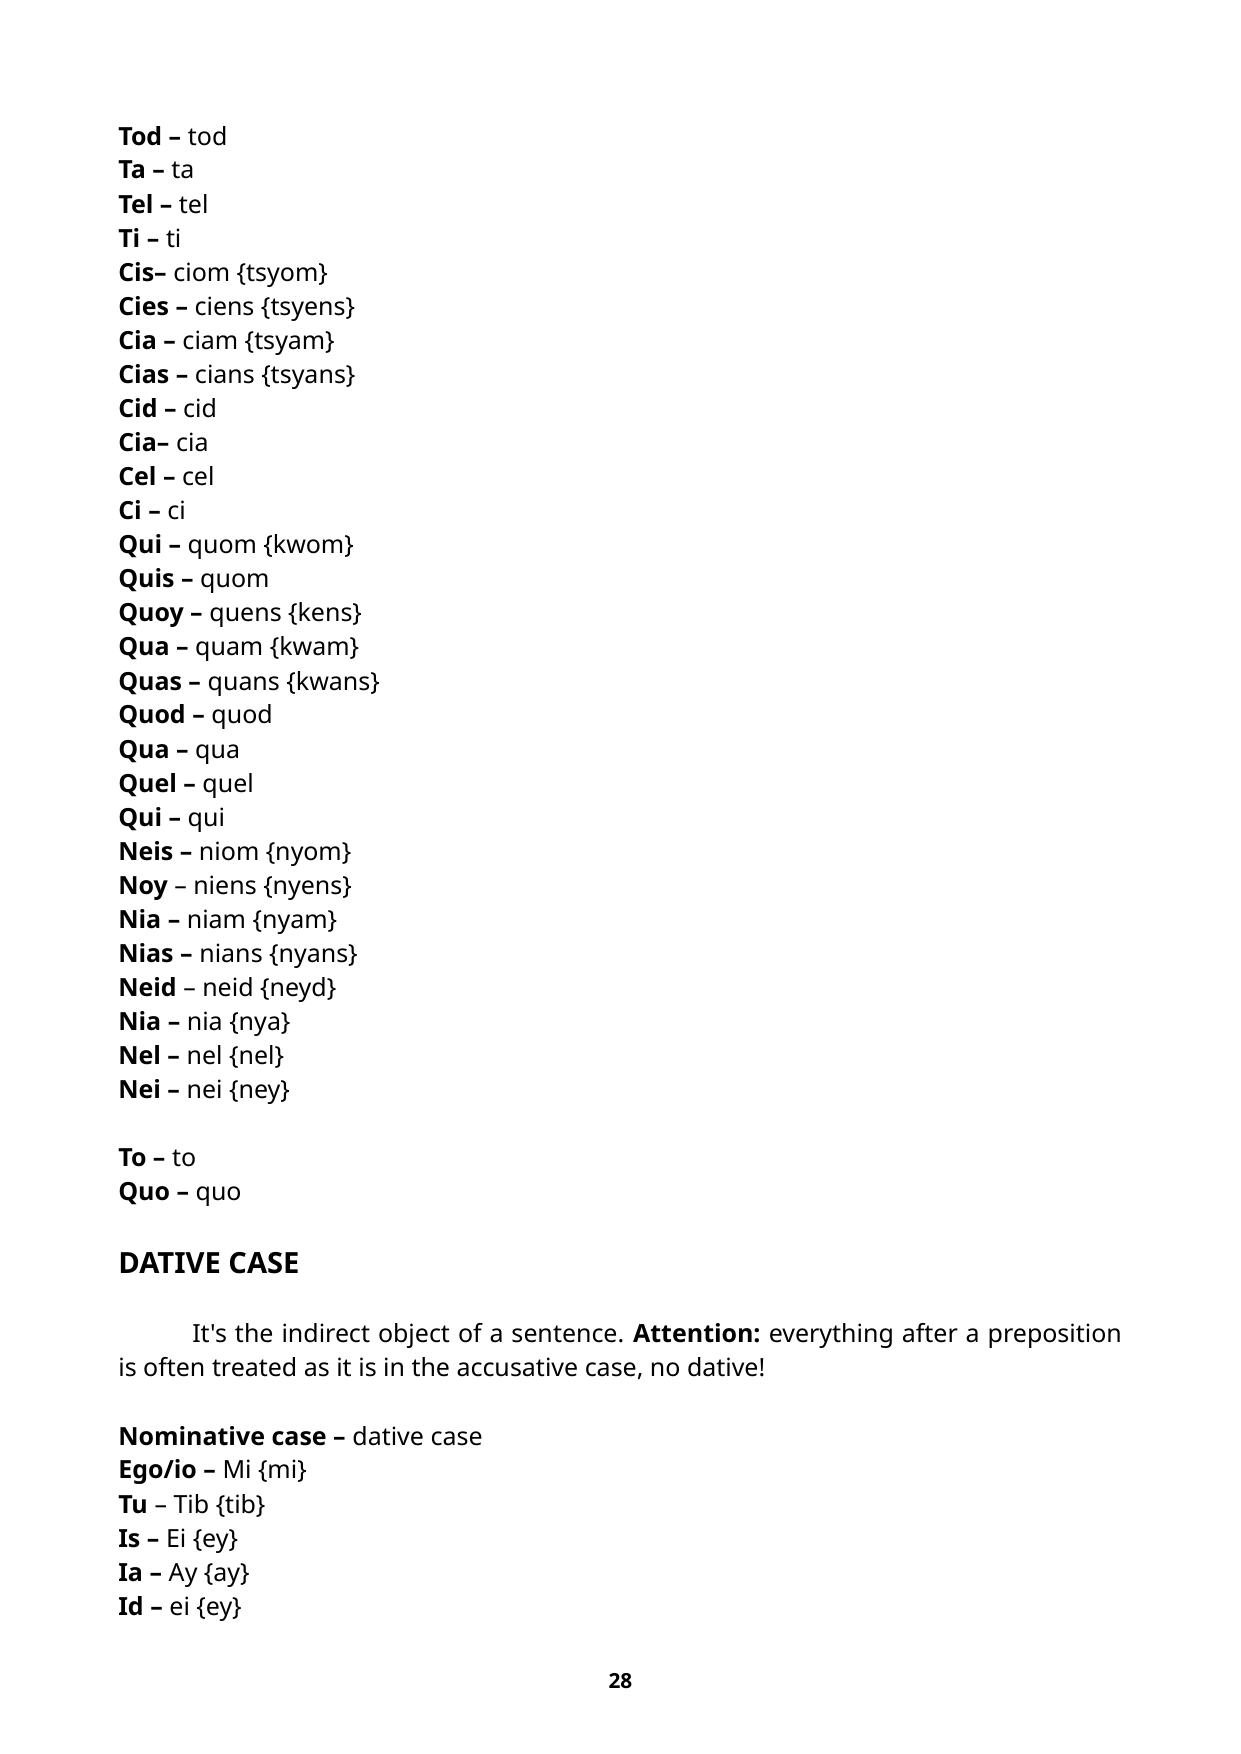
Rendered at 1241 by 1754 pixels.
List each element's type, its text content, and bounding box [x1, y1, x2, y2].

text It's the indirect object of a sentence. Attention: everything after a preposition is often treated as it is in the accusative case, no dative! [118, 1316, 1122, 1384]
text Noy – niens {nyens} [118, 867, 1122, 902]
text Quoy – quens {kens} [118, 595, 1122, 629]
text Tel – tel [118, 186, 1122, 220]
text Neis – niom {nyom} [118, 833, 1122, 867]
text Quel – quel [118, 765, 1122, 799]
text Ti – ti [118, 220, 1122, 254]
text Cid – cid [118, 391, 1122, 425]
text Tu – Tib {tib} [118, 1486, 1122, 1520]
text Cis– ciom {tsyom} [118, 254, 1122, 288]
subtitle DATIVE CASE [118, 1242, 1122, 1282]
text Neid – neid {neyd} [118, 970, 1122, 1004]
text Cia – ciam {tsyam} [118, 322, 1122, 357]
text Quo – quo [118, 1174, 1122, 1208]
text Qui – qui [118, 799, 1122, 833]
text Nel – nel {nel} [118, 1038, 1122, 1072]
text Nias – nians {nyans} [118, 936, 1122, 970]
text Cel – cel [118, 459, 1122, 493]
text Nia – niam {nyam} [118, 902, 1122, 936]
text Ia – Ay {ay} [118, 1554, 1122, 1588]
text Ego/io – Mi {mi} [118, 1452, 1122, 1486]
text Nominative case – dative case [118, 1418, 1122, 1452]
text Cies – ciens {tsyens} [118, 288, 1122, 322]
text Qua – quam {kwam} [118, 629, 1122, 663]
text Quis – quom [118, 561, 1122, 595]
text Ci – ci [118, 493, 1122, 527]
text Id – ei {ey} [118, 1588, 1122, 1622]
text Nia – nia {nya} [118, 1004, 1122, 1038]
text Quod – quod [118, 697, 1122, 731]
text Ta – ta [118, 152, 1122, 186]
text Tod – tod [118, 118, 1122, 152]
text Nei – nei {ney} [118, 1072, 1122, 1106]
text Quas – quans {kwans} [118, 663, 1122, 697]
text To – to [118, 1140, 1122, 1174]
text Cia– cia [118, 425, 1122, 459]
text Is – Ei {ey} [118, 1520, 1122, 1554]
text Qui – quom {kwom} [118, 527, 1122, 561]
text Cias – cians {tsyans} [118, 357, 1122, 391]
text Qua – qua [118, 731, 1122, 765]
